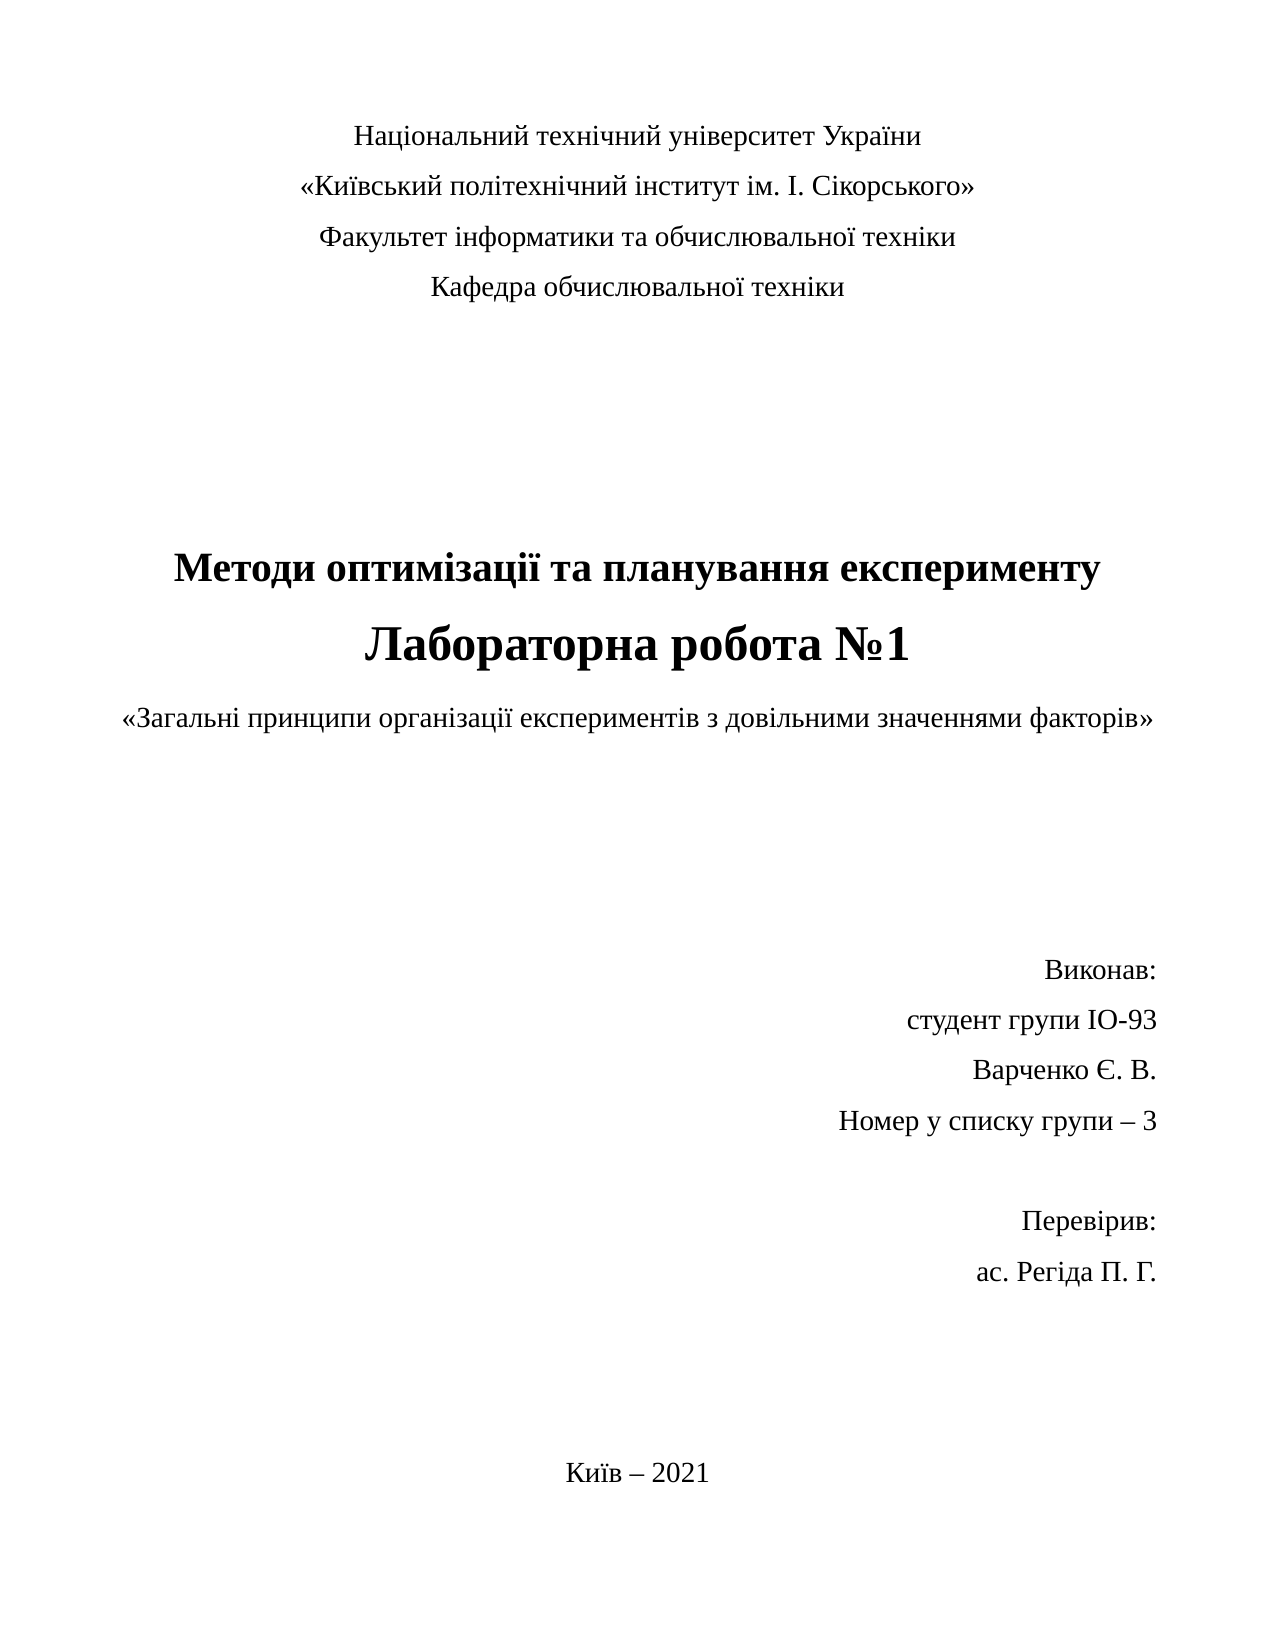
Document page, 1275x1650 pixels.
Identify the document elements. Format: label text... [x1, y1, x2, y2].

text ас. Регіда П. Г. [118, 1254, 1157, 1287]
text Національний технічний університет України [118, 118, 1157, 152]
text Виконав: [118, 952, 1157, 985]
text Перевірив: [118, 1203, 1157, 1237]
text Київ – 2021 [118, 1455, 1157, 1488]
text студент групи ІО-93 [118, 1002, 1157, 1036]
text Варченко Є. В. [118, 1052, 1157, 1086]
text «Загальні принципи організації експериментів з довільними значеннями факторів» [118, 700, 1157, 734]
text Кафедра обчислювальної техніки [118, 269, 1157, 303]
text Факультет інформатики та обчислювальної техніки [118, 219, 1157, 252]
text Лабораторна робота №1 [118, 614, 1157, 672]
text «Київський політехнічний інститут ім. І. Сікорського» [118, 168, 1157, 202]
text Методи оптимізації та планування експерименту [118, 542, 1157, 590]
text Номер у списку групи – 3 [118, 1103, 1157, 1136]
